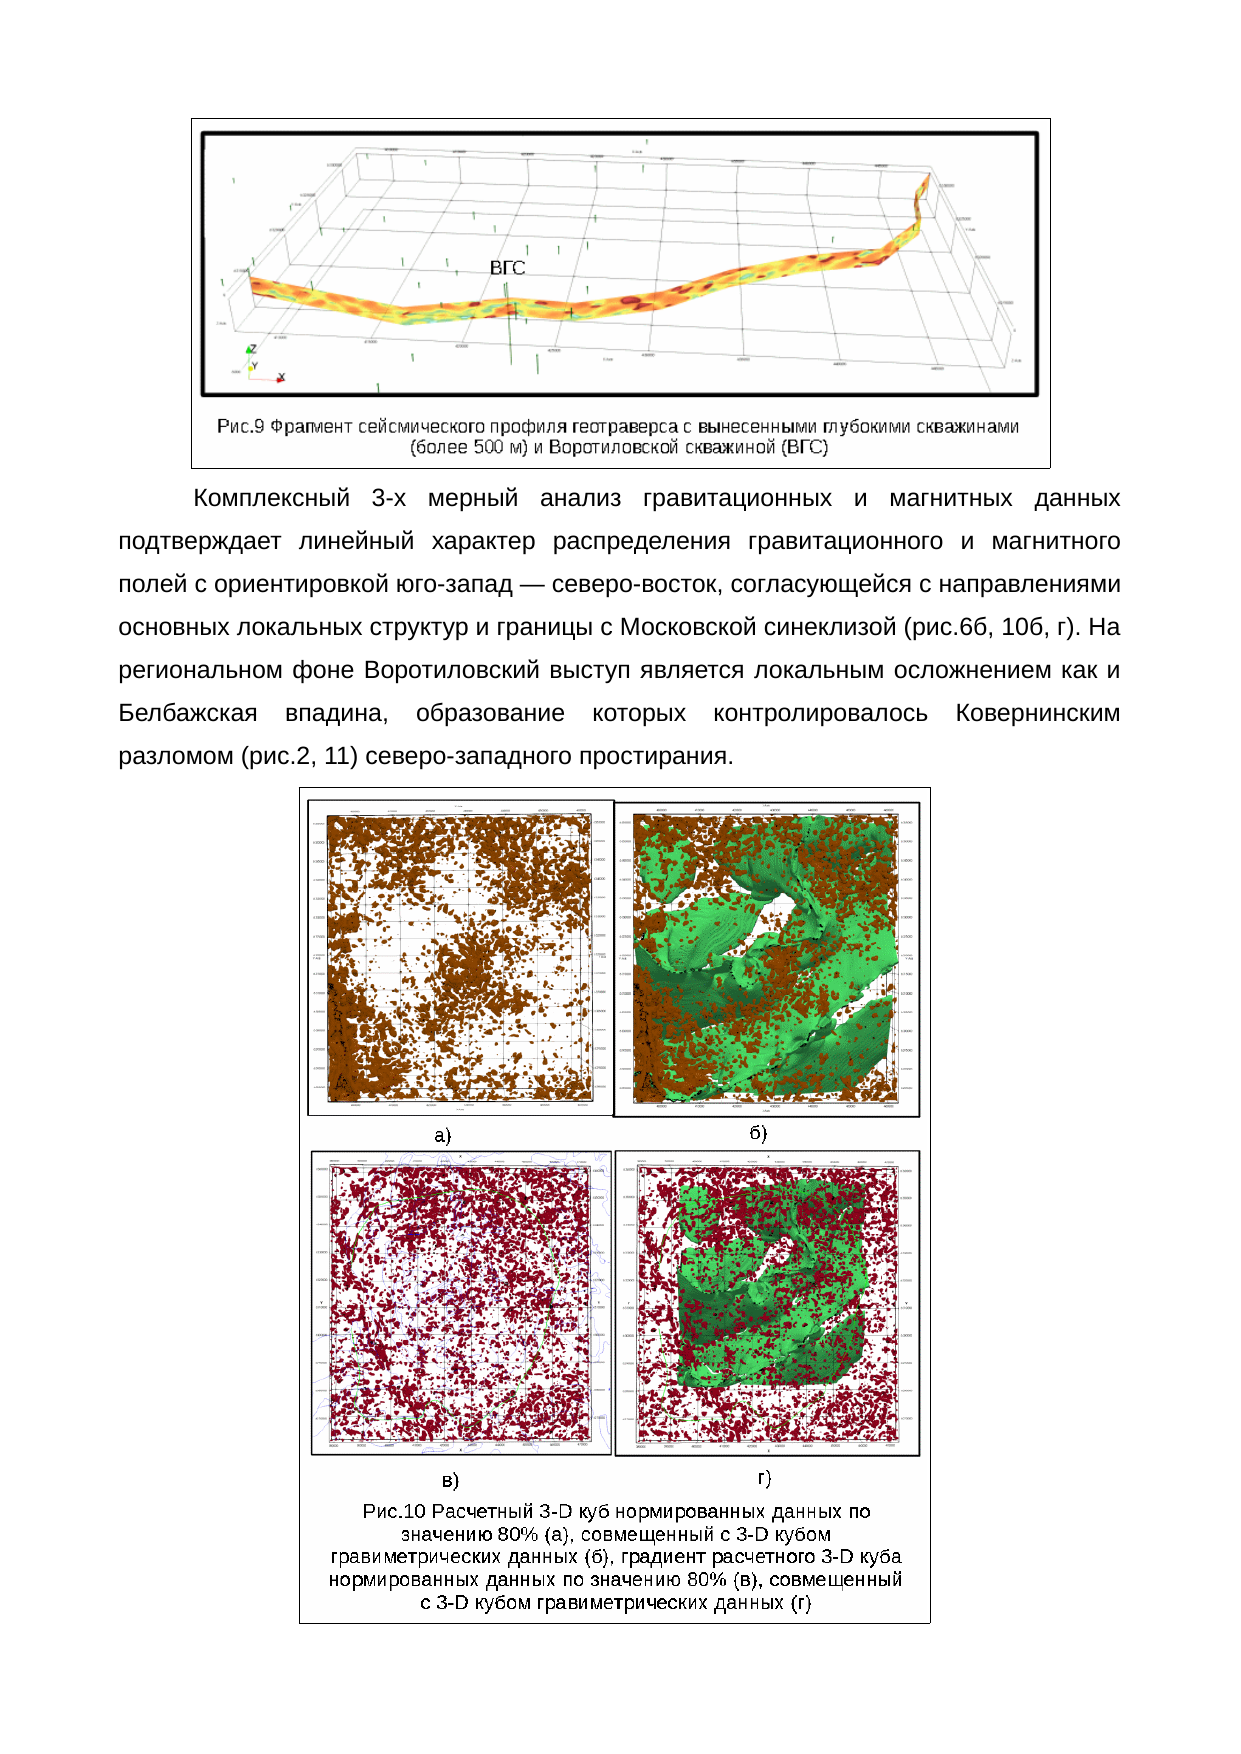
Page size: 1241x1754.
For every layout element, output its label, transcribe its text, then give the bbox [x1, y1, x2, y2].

text [300, 788, 930, 1623]
picture [193, 121, 1047, 466]
picture [301, 789, 927, 1620]
text Комплексный 3-х мерный анализ гравитационных и магнитных данных подтверждает линейный характер распределения гравитационного и магнитного полей с ориентировкой юго-запад — северо-восток, согласующейся с направлениями основных локальных структур и границы с Московской синеклизой (рис.6б, 10б, г). На региональном фоне Воротиловский выступ является локальным осложнением как и Белбажская впадина, образование которых контролировалось Ковернинским разломом (рис.2, 11) северо-западного простирания. [118, 118, 1122, 770]
